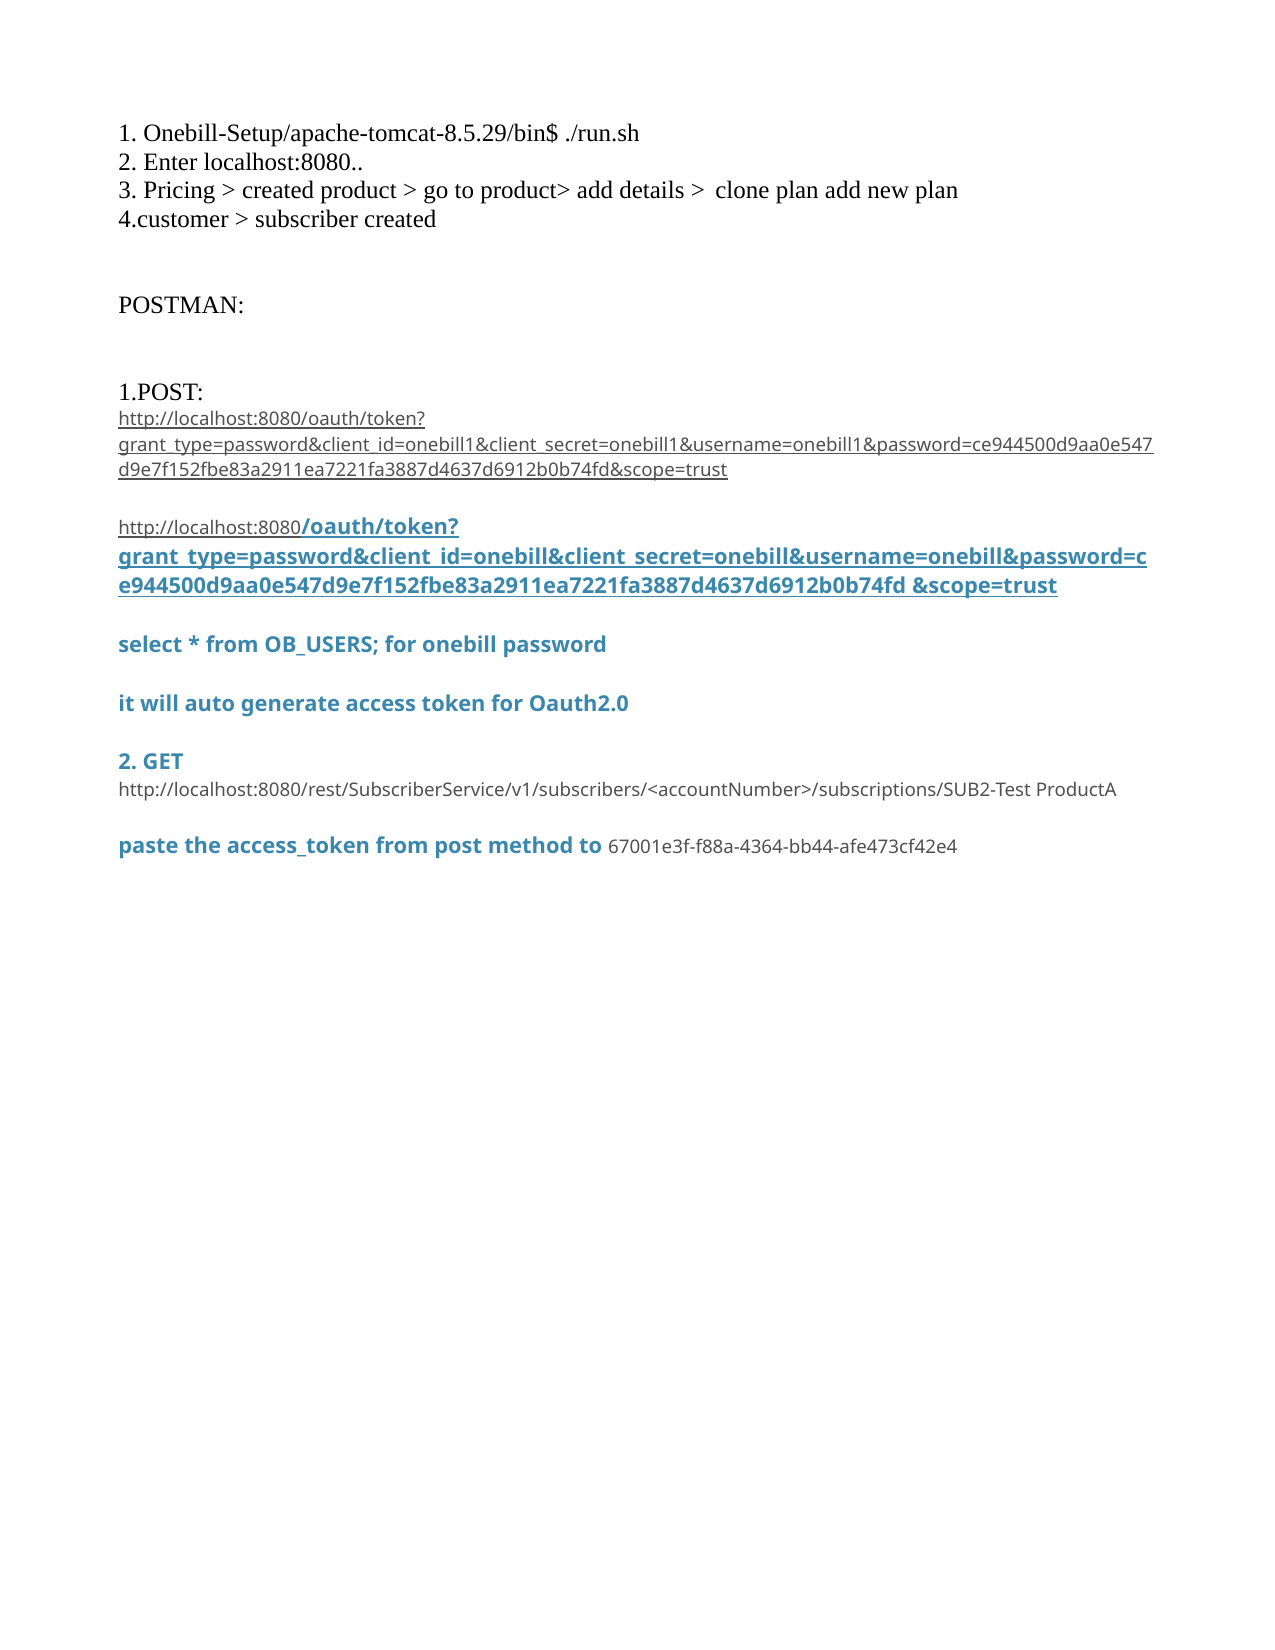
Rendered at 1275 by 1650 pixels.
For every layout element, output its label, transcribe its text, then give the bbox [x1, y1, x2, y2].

text 2. GET [118, 746, 1157, 776]
text http://localhost:8080/rest/SubscriberService/v1/subscribers/<accountNumber>/subscriptions/SUB2-Test ProductA [118, 776, 1157, 801]
text 3. Pricing > created product > go to product> add details > clone plan add new plan [118, 176, 1157, 204]
text http://localhost:8080/oauth/token?grant_type=password&client_id=onebill1&client_secret=onebill1&username=onebill1&password=ce944500d9aa0e547d9e7f152fbe83a2911ea7221fa3887d4637d6912b0b74fd&scope=trust [118, 406, 1157, 482]
text 4.customer > subscriber created [118, 204, 1157, 233]
text POSTMAN: [118, 291, 1157, 348]
text 1.POST: [118, 377, 1157, 406]
text paste the access_token from post method to 67001e3f-f88a-4364-bb44-afe473cf42e4 [118, 830, 1157, 860]
text 1. Onebill-Setup/apache-tomcat-8.5.29/bin$ ./run.sh [118, 118, 1157, 147]
text http://localhost:8080/oauth/token?grant_type=password&client_id=onebill&client_secret=onebill&username=onebill&password=ce944500d9aa0e547d9e7f152fbe83a2911ea7221fa3887d4637d6912b0b74fd &scope=trust [118, 511, 1157, 600]
text 2. Enter localhost:8080.. [118, 147, 1157, 176]
text select * from OB_USERS; for onebill password [118, 629, 1157, 659]
text it will auto generate access token for Oauth2.0 [118, 688, 1157, 717]
